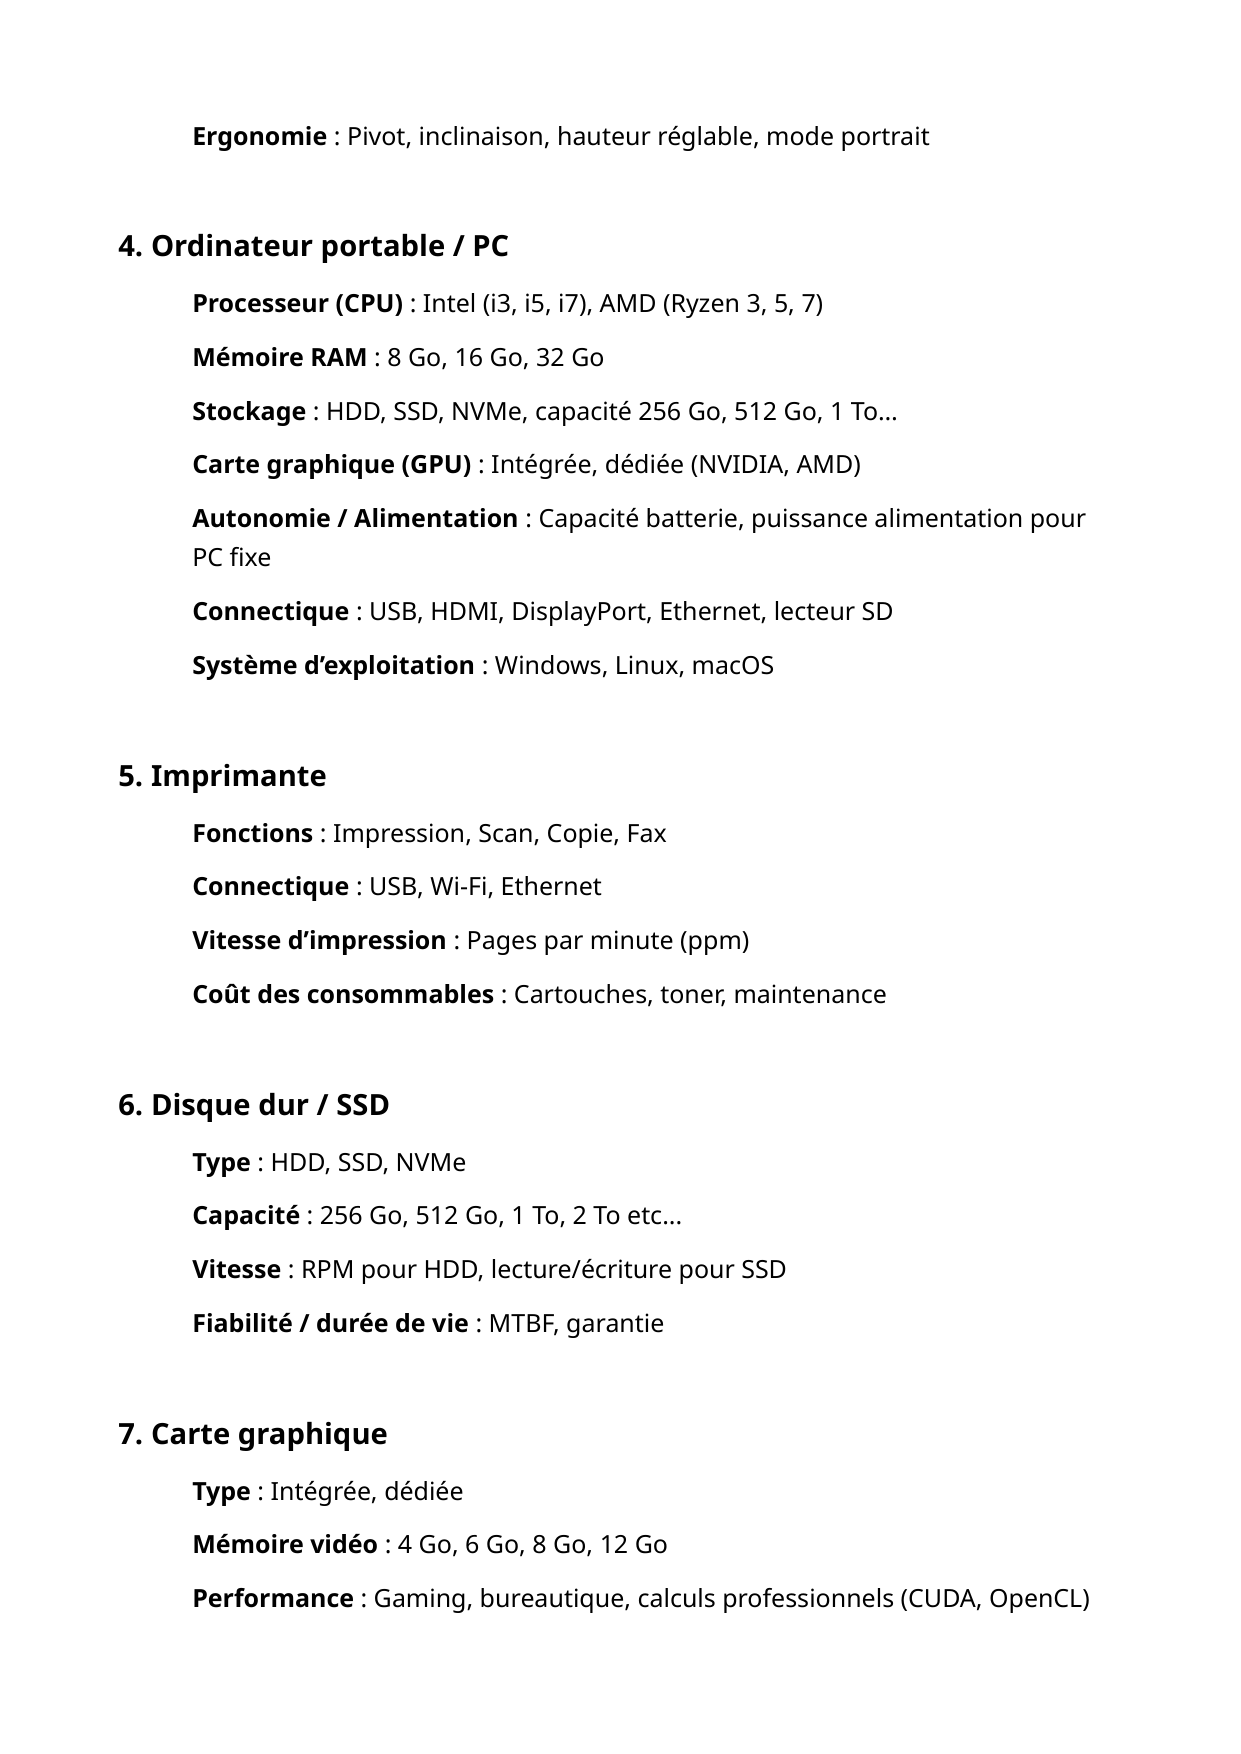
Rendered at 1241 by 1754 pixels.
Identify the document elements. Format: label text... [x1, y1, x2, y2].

list Coût des consommables : Cartouches, toner, maintenance [162, 976, 1122, 1011]
subtitle 4. Ordinateur portable / PC [118, 226, 1122, 265]
list Mémoire vidéo : 4 Go, 6 Go, 8 Go, 12 Go [162, 1527, 1122, 1561]
list Connectique : USB, HDMI, DisplayPort, Ethernet, lecteur SD [162, 594, 1122, 628]
list Fonctions : Impression, Scan, Copie, Fax [162, 815, 1122, 849]
list Connectique : USB, Wi-Fi, Ethernet [162, 869, 1122, 903]
list Vitesse d’impression : Pages par minute (ppm) [162, 923, 1122, 957]
list Stockage : HDD, SSD, NVMe, capacité 256 Go, 512 Go, 1 To… [162, 393, 1122, 427]
list Carte graphique (GPU) : Intégrée, dédiée (NVIDIA, AMD) [162, 447, 1122, 481]
subtitle 6. Disque dur / SSD [118, 1084, 1122, 1124]
list Performance : Gaming, bureautique, calculs professionnels (CUDA, OpenCL) [162, 1581, 1122, 1615]
subtitle 7. Carte graphique [118, 1413, 1122, 1453]
list Vitesse : RPM pour HDD, lecture/écriture pour SSD [162, 1252, 1122, 1286]
list Mémoire RAM : 8 Go, 16 Go, 32 Go [162, 339, 1122, 374]
list Type : HDD, SSD, NVMe [162, 1144, 1122, 1178]
subtitle 5. Imprimante [118, 755, 1122, 795]
list Processeur (CPU) : Intel (i3, i5, i7), AMD (Ryzen 3, 5, 7) [162, 286, 1122, 320]
list Type : Intégrée, dédiée [162, 1473, 1122, 1507]
list Fiabilité / durée de vie : MTBF, garantie [162, 1305, 1122, 1339]
list Autonomie / Alimentation : Capacité batterie, puissance alimentation pour PC fixe [162, 501, 1122, 574]
list Ergonomie : Pivot, inclinaison, hauteur réglable, mode portrait [162, 118, 1122, 152]
list Capacité : 256 Go, 512 Go, 1 To, 2 To etc... [162, 1198, 1122, 1232]
list Système d’exploitation : Windows, Linux, macOS [162, 647, 1122, 682]
